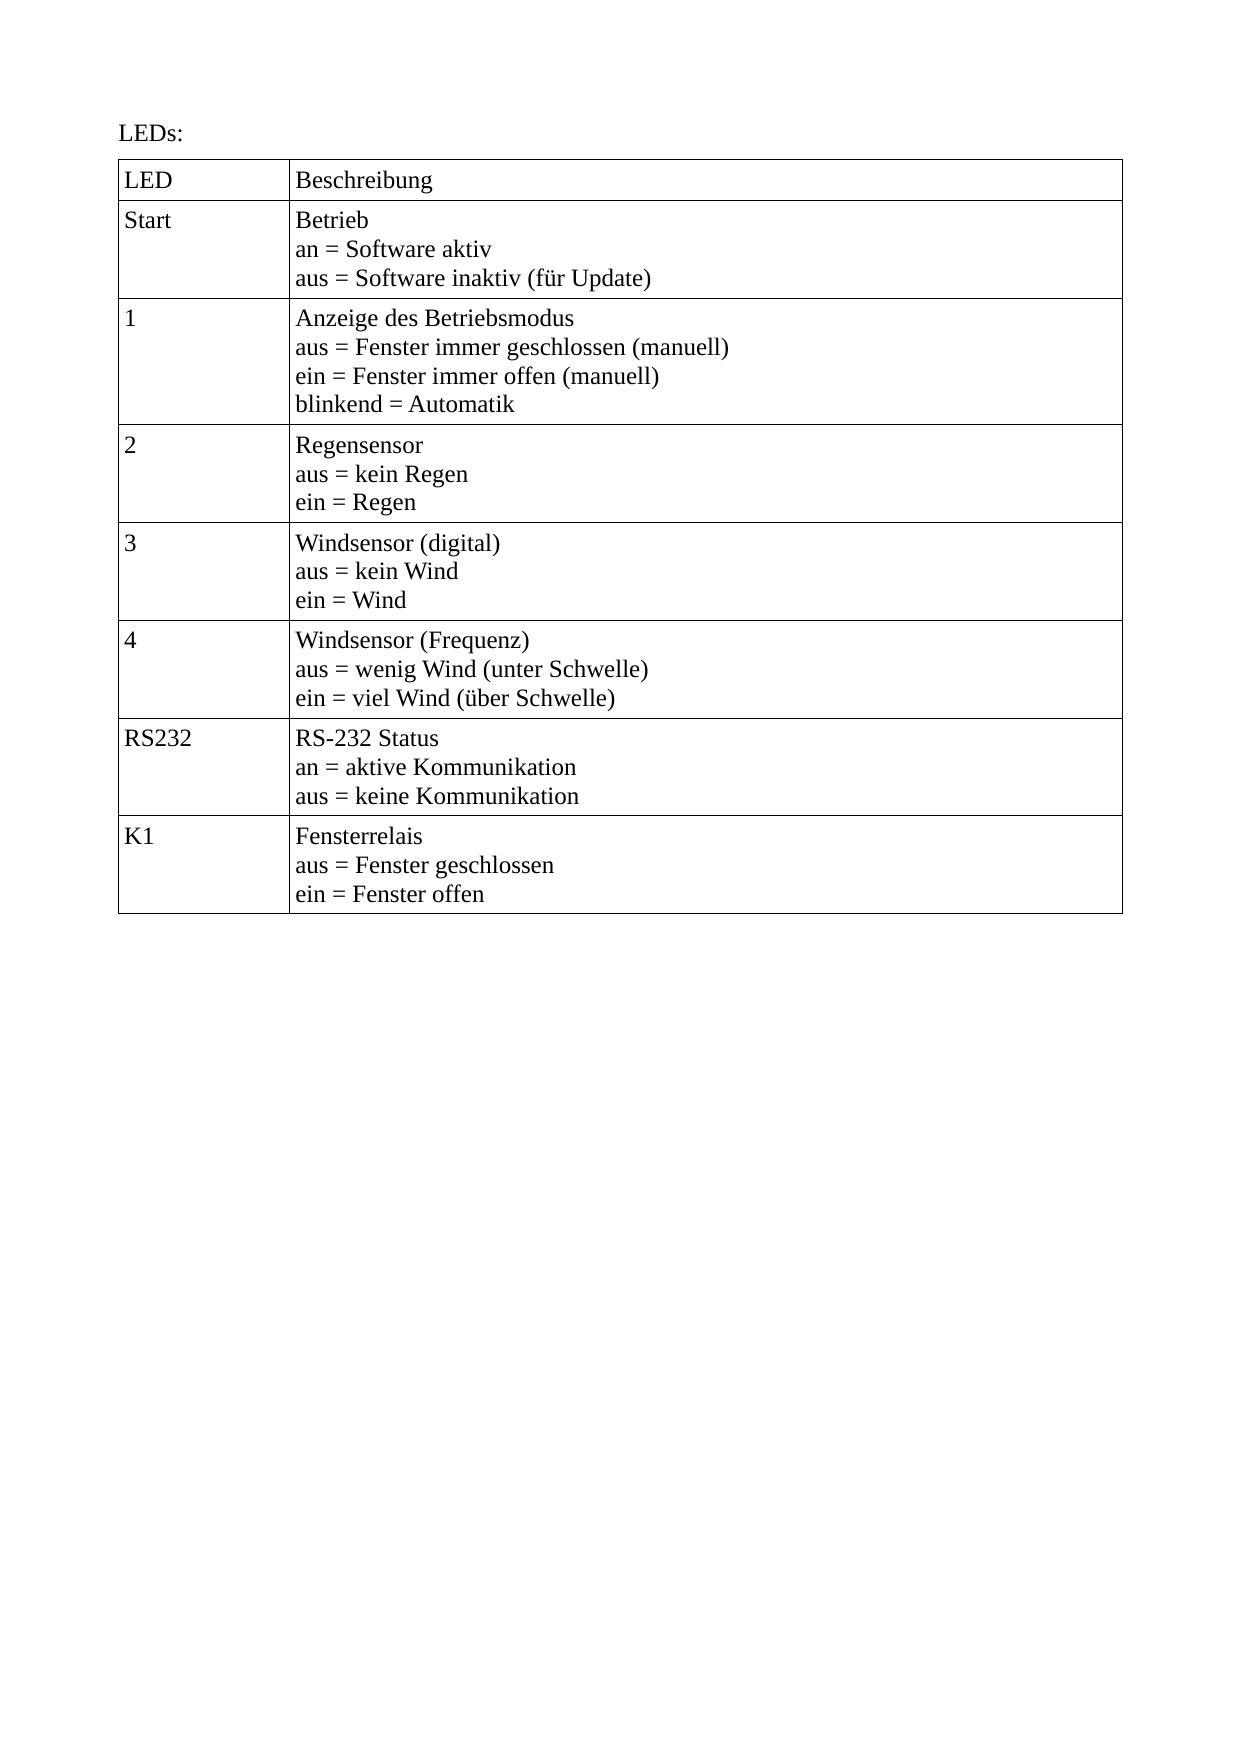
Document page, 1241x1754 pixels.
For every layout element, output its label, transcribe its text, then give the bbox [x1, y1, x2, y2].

table_cell 4 [119, 621, 289, 717]
table_cell 3 [119, 523, 289, 620]
table_cell RS232 [119, 719, 289, 815]
table_cell Start [119, 201, 289, 297]
table_cell RS-232 Status an = aktive Kommunikation aus = keine Kommunikation [290, 719, 1122, 815]
table_cell Windsensor (digital) aus = kein Wind ein = Wind [290, 523, 1122, 620]
table_cell Anzeige des Betriebsmodus aus = Fenster immer geschlossen (manuell) ein = Fenster immer offen (manuell) blinkend = Automatik [290, 299, 1122, 424]
table_cell K1 [119, 816, 289, 913]
table_cell 2 [119, 425, 289, 522]
table_cell Windsensor (Frequenz) aus = wenig Wind (unter Schwelle) ein = viel Wind (über Schwelle) [290, 621, 1122, 717]
table_header LED [119, 160, 289, 200]
table_cell Regensensor aus = kein Regen ein = Regen [290, 425, 1122, 522]
table_cell 1 [119, 299, 289, 424]
text LEDs: [118, 118, 1122, 147]
table_header Beschreibung [290, 160, 1122, 200]
table_cell Betrieb an = Software aktiv aus = Software inaktiv (für Update) [290, 201, 1122, 297]
table_cell Fensterrelais aus = Fenster geschlossen ein = Fenster offen [290, 816, 1122, 913]
